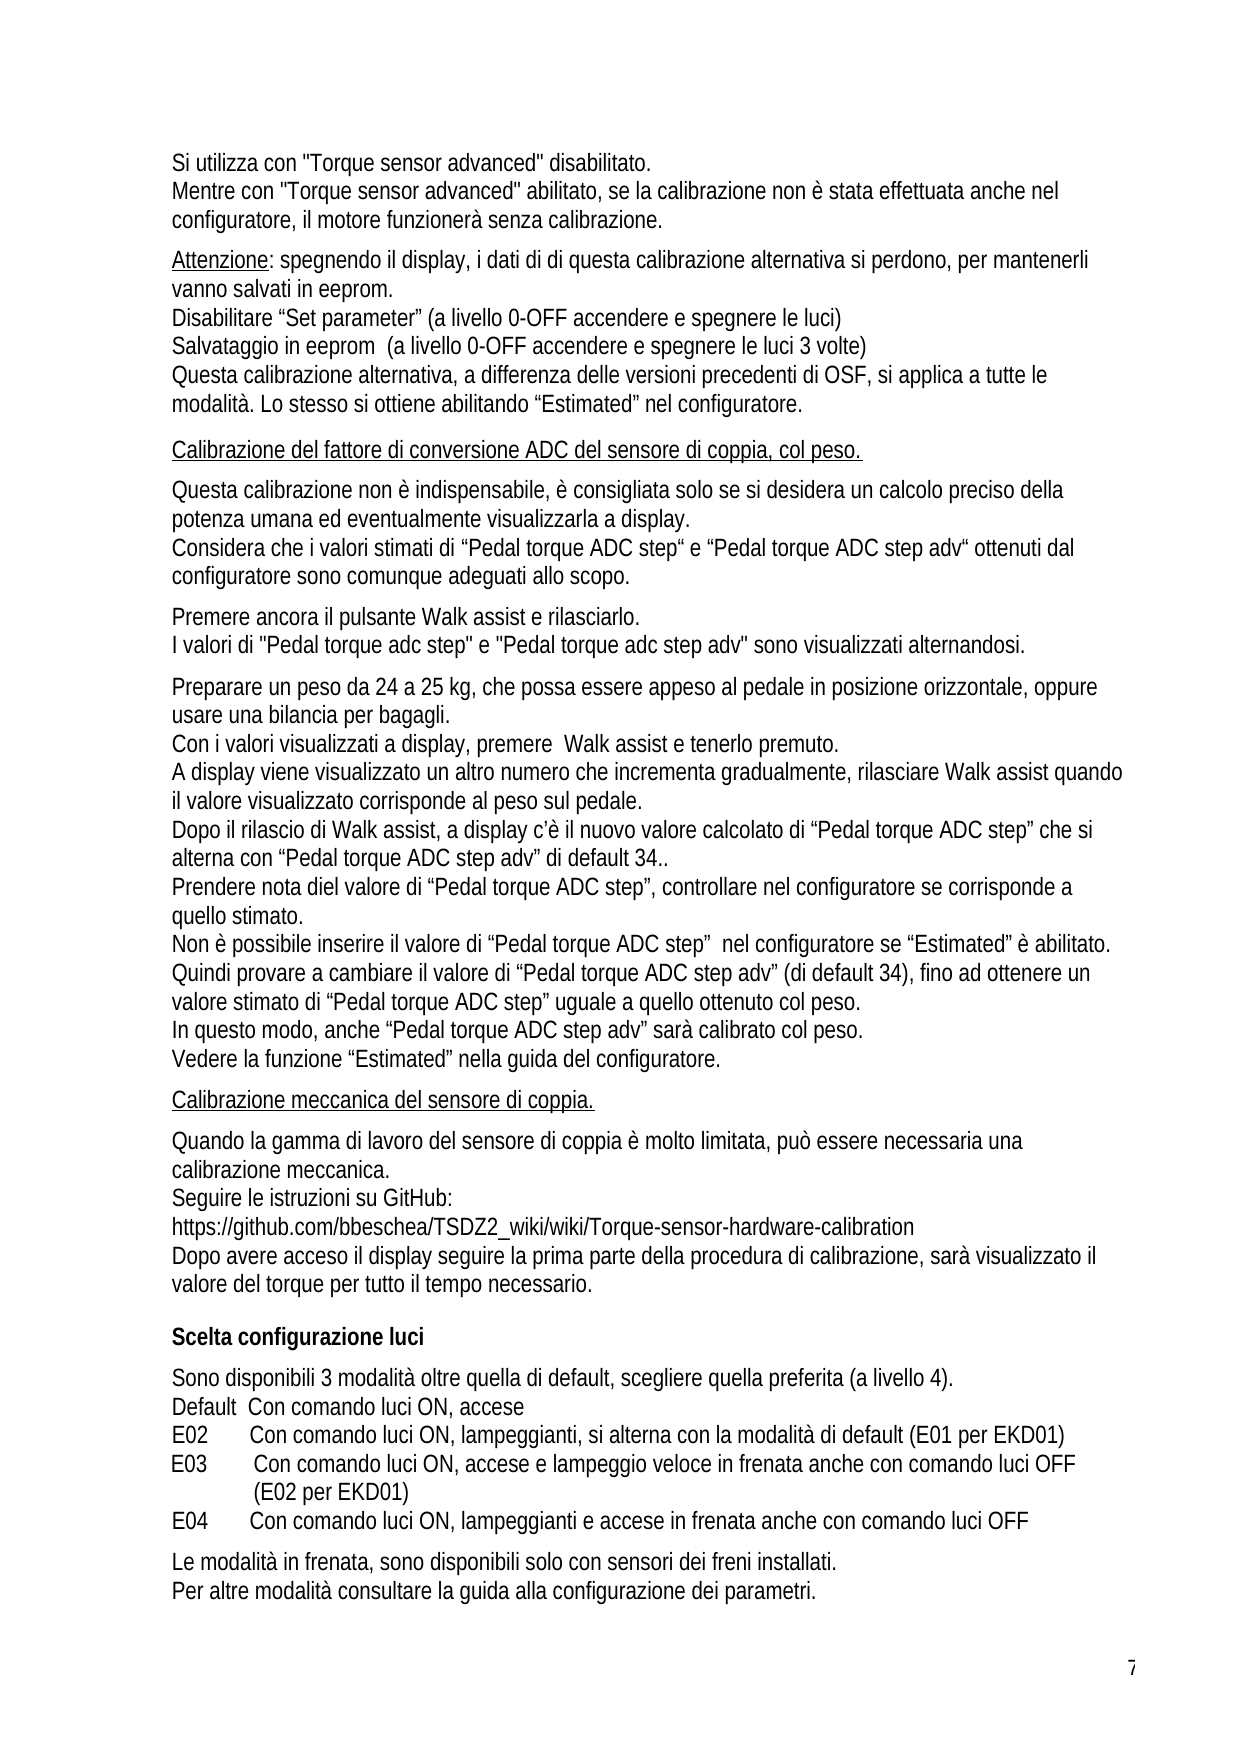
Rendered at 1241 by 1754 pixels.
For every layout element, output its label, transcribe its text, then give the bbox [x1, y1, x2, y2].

text Prendere nota diel valore di “Pedal torque ADC step”, controllare nel configuratore se corrisponde a quello stimato. [172, 872, 1125, 929]
text Sono disponibili 3 modalità oltre quella di default, scegliere quella preferita (a livello 4). [172, 1363, 1125, 1391]
text Vedere la funzione “Estimated” nella guida del configuratore. [172, 1044, 1125, 1072]
text Scelta configurazione luci [172, 1322, 1125, 1350]
text Questa calibrazione alternativa, a differenza delle versioni precedenti di OSF, si applica a tutte le modalità. Lo stesso si ottiene abilitando “Estimated” nel configuratore. [172, 360, 1125, 417]
text Calibrazione del fattore di conversione ADC del sensore di coppia, col peso. [172, 435, 1125, 463]
text E04 Con comando luci ON, lampeggianti e accese in frenata anche con comando luci OFF [172, 1506, 1125, 1535]
text Con i valori visualizzati a display, premere Walk assist e tenerlo premuto. [172, 729, 1125, 757]
text Le modalità in frenata, sono disponibili solo con sensori dei freni installati. [172, 1547, 1125, 1576]
text Non è possibile inserire il valore di “Pedal torque ADC step” nel configuratore se “Estimated” è abilitato. Quindi provare a cambiare il valore di “Pedal torque ADC step adv” (di default 34), fino ad ottenere un valore stimato di “Pedal torque ADC step” uguale a quello ottenuto col peso. [172, 929, 1125, 1015]
text Attenzione: spegnendo il display, i dati di di questa calibrazione alternativa si perdono, per mantenerli vanno salvati in eeprom. [172, 245, 1125, 303]
text Dopo avere acceso il display seguire la prima parte della procedura di calibrazione, sarà visualizzato il valore del torque per tutto il tempo necessario. [172, 1241, 1125, 1298]
text Considera che i valori stimati di “Pedal torque ADC step“ e “Pedal torque ADC step adv“ ottenuti dal configuratore sono comunque adeguati allo scopo. [172, 533, 1125, 590]
text Quando la gamma di lavoro del sensore di coppia è molto limitata, può essere necessaria una calibrazione meccanica. [172, 1126, 1125, 1183]
text Default Con comando luci ON, accese [172, 1391, 1125, 1420]
text A display viene visualizzato un altro numero che incrementa gradualmente, rilasciare Walk assist quando il valore visualizzato corrisponde al peso sul pedale. [172, 757, 1125, 815]
text Questa calibrazione non è indispensabile, è consigliata solo se si desidera un calcolo preciso della potenza umana ed eventualmente visualizzarla a display. [172, 475, 1125, 533]
text Si utilizza con "Torque sensor advanced" disabilitato. [172, 148, 1125, 176]
text Preparare un peso da 24 a 25 kg, che possa essere appeso al pedale in posizione orizzontale, oppure usare una bilancia per bagagli. [172, 671, 1125, 729]
text Dopo il rilascio di Walk assist, a display c’è il nuovo valore calcolato di “Pedal torque ADC step” che si alterna con “Pedal torque ADC step adv” di default 34.. [172, 815, 1125, 872]
text Calibrazione meccanica del sensore di coppia. [172, 1085, 1125, 1114]
text Premere ancora il pulsante Walk assist e rilasciarlo. [172, 602, 1125, 630]
text Mentre con "Torque sensor advanced" abilitato, se la calibrazione non è stata effettuata anche nel configuratore, il motore funzionerà senza calibrazione. [172, 176, 1125, 233]
text E03 Con comando luci ON, accese e lampeggio veloce in frenata anche con comando luci OFF (E02 per EKD01) [171, 1449, 1125, 1506]
text Per altre modalità consultare la guida alla configurazione dei parametri. [172, 1576, 1125, 1604]
text Disabilitare “Set parameter” (a livello 0-OFF accendere e spegnere le luci) [172, 303, 1125, 331]
text In questo modo, anche “Pedal torque ADC step adv” sarà calibrato col peso. [172, 1015, 1125, 1044]
text https://github.com/bbeschea/TSDZ2_wiki/wiki/Torque-sensor-hardware-calibration [172, 1212, 1125, 1241]
text E02 Con comando luci ON, lampeggianti, si alterna con la modalità di default (E01 per EKD01) [172, 1420, 1125, 1449]
text Salvataggio in eeprom (a livello 0-OFF accendere e spegnere le luci 3 volte) [172, 331, 1125, 360]
text Seguire le istruzioni su GitHub: [172, 1183, 1125, 1212]
text I valori di "Pedal torque adc step" e "Pedal torque adc step adv" sono visualizzati alternandosi. [172, 630, 1125, 659]
